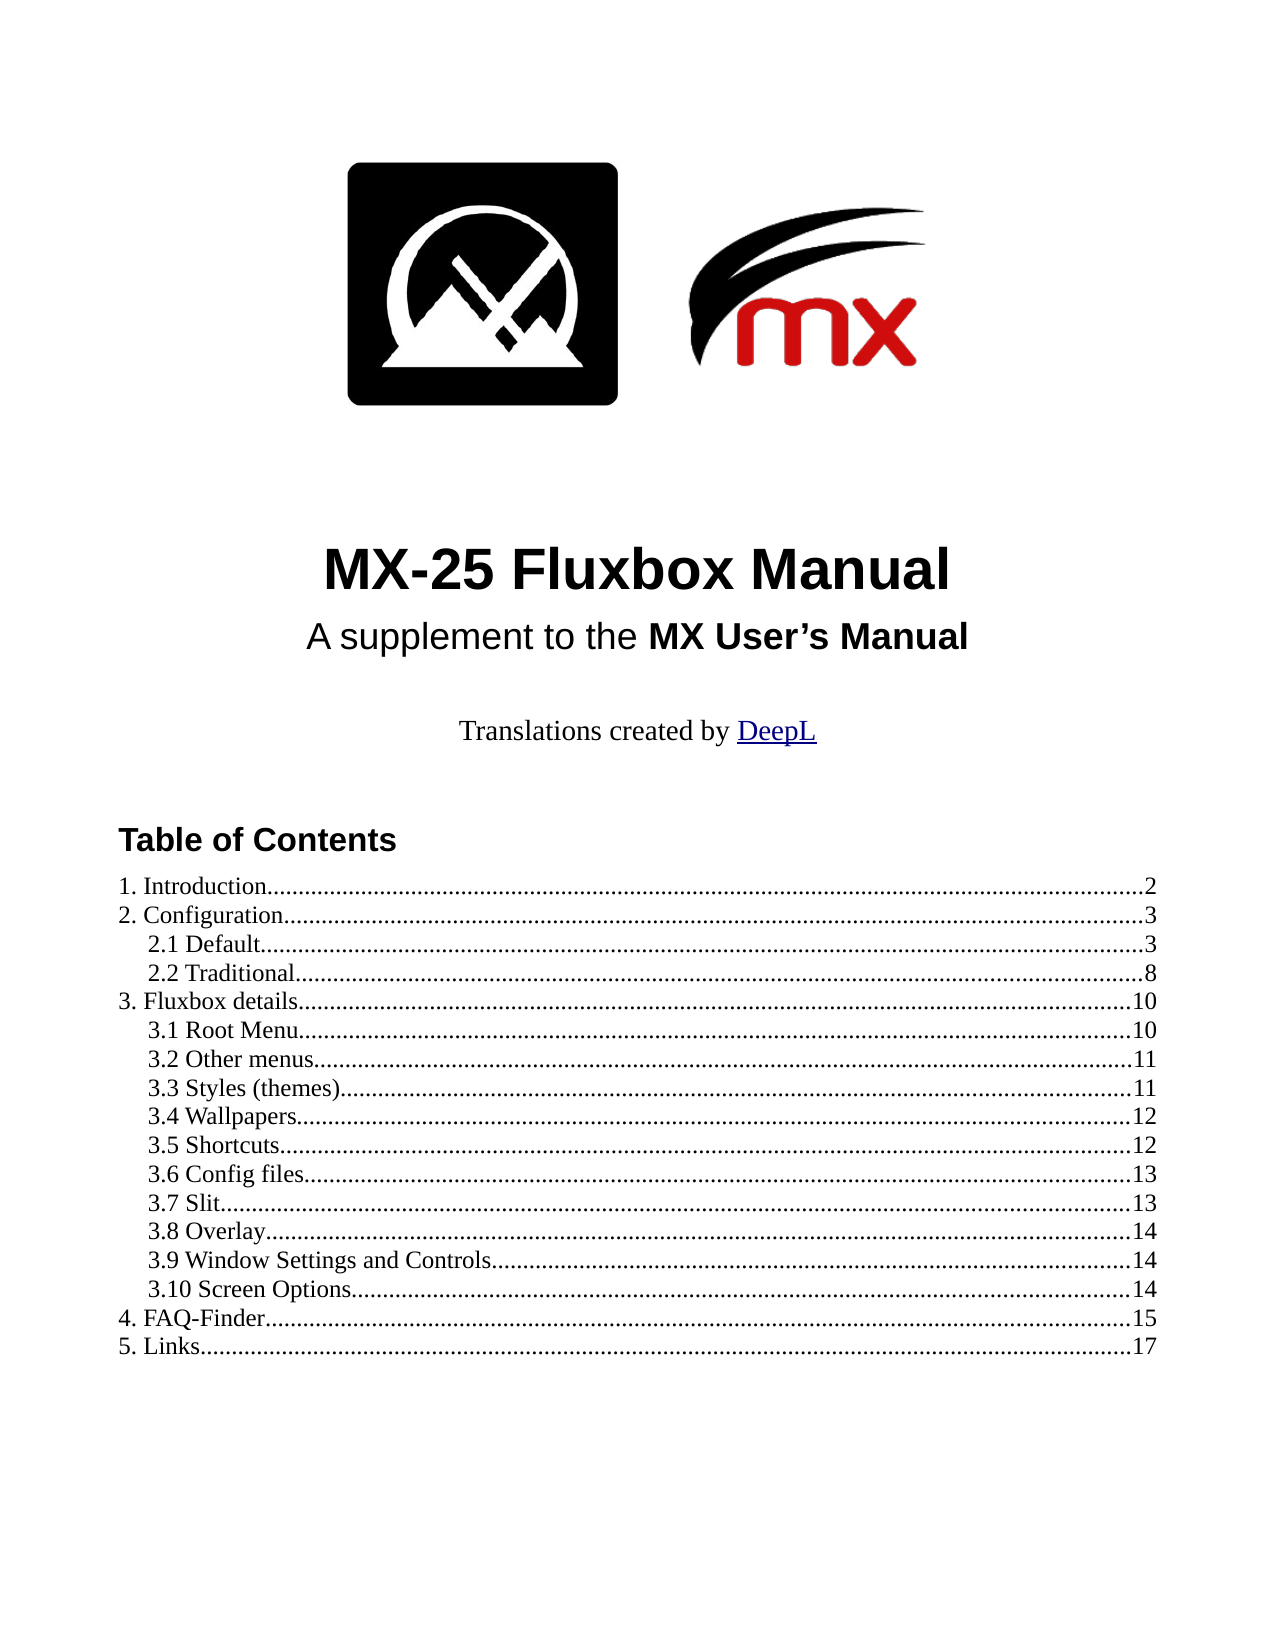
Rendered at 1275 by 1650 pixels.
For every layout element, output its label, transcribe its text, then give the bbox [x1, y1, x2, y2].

picture [339, 154, 626, 414]
text 3.9 Window Settings and Controls 14 [148, 1245, 1157, 1274]
text 3.1 Root Menu 10 [148, 1015, 1157, 1044]
text 3.8 Overlay 14 [148, 1216, 1157, 1245]
title MX-25 Fluxbox Manual [118, 534, 1157, 602]
text 3.5 Shortcuts 12 [148, 1130, 1157, 1159]
text 2.1 Default 3 [148, 929, 1157, 958]
picture [664, 147, 945, 428]
text 3.7 Slit 13 [148, 1188, 1157, 1216]
subtitle Table of Contents [118, 820, 1157, 859]
text 3.2 Other menus 11 [148, 1044, 1157, 1073]
text 2.2 Traditional 8 [148, 958, 1157, 986]
text 4. FAQ-Finder 15 [118, 1303, 1157, 1331]
text 2. Configuration 3 [118, 900, 1157, 929]
subtitle A supplement to the MX User’s Manual [118, 614, 1157, 657]
text 3.4 Wallpapers 12 [148, 1101, 1157, 1130]
text 5. Links 17 [118, 1331, 1157, 1360]
text 3. Fluxbox details 10 [118, 986, 1157, 1015]
text 3.10 Screen Options 14 [148, 1274, 1157, 1303]
text Translations created by DeepL [118, 713, 1157, 747]
text 3.3 Styles (themes) 11 [148, 1073, 1157, 1101]
text 1. Introduction 2 [118, 871, 1157, 900]
text 3.6 Config files 13 [148, 1159, 1157, 1188]
